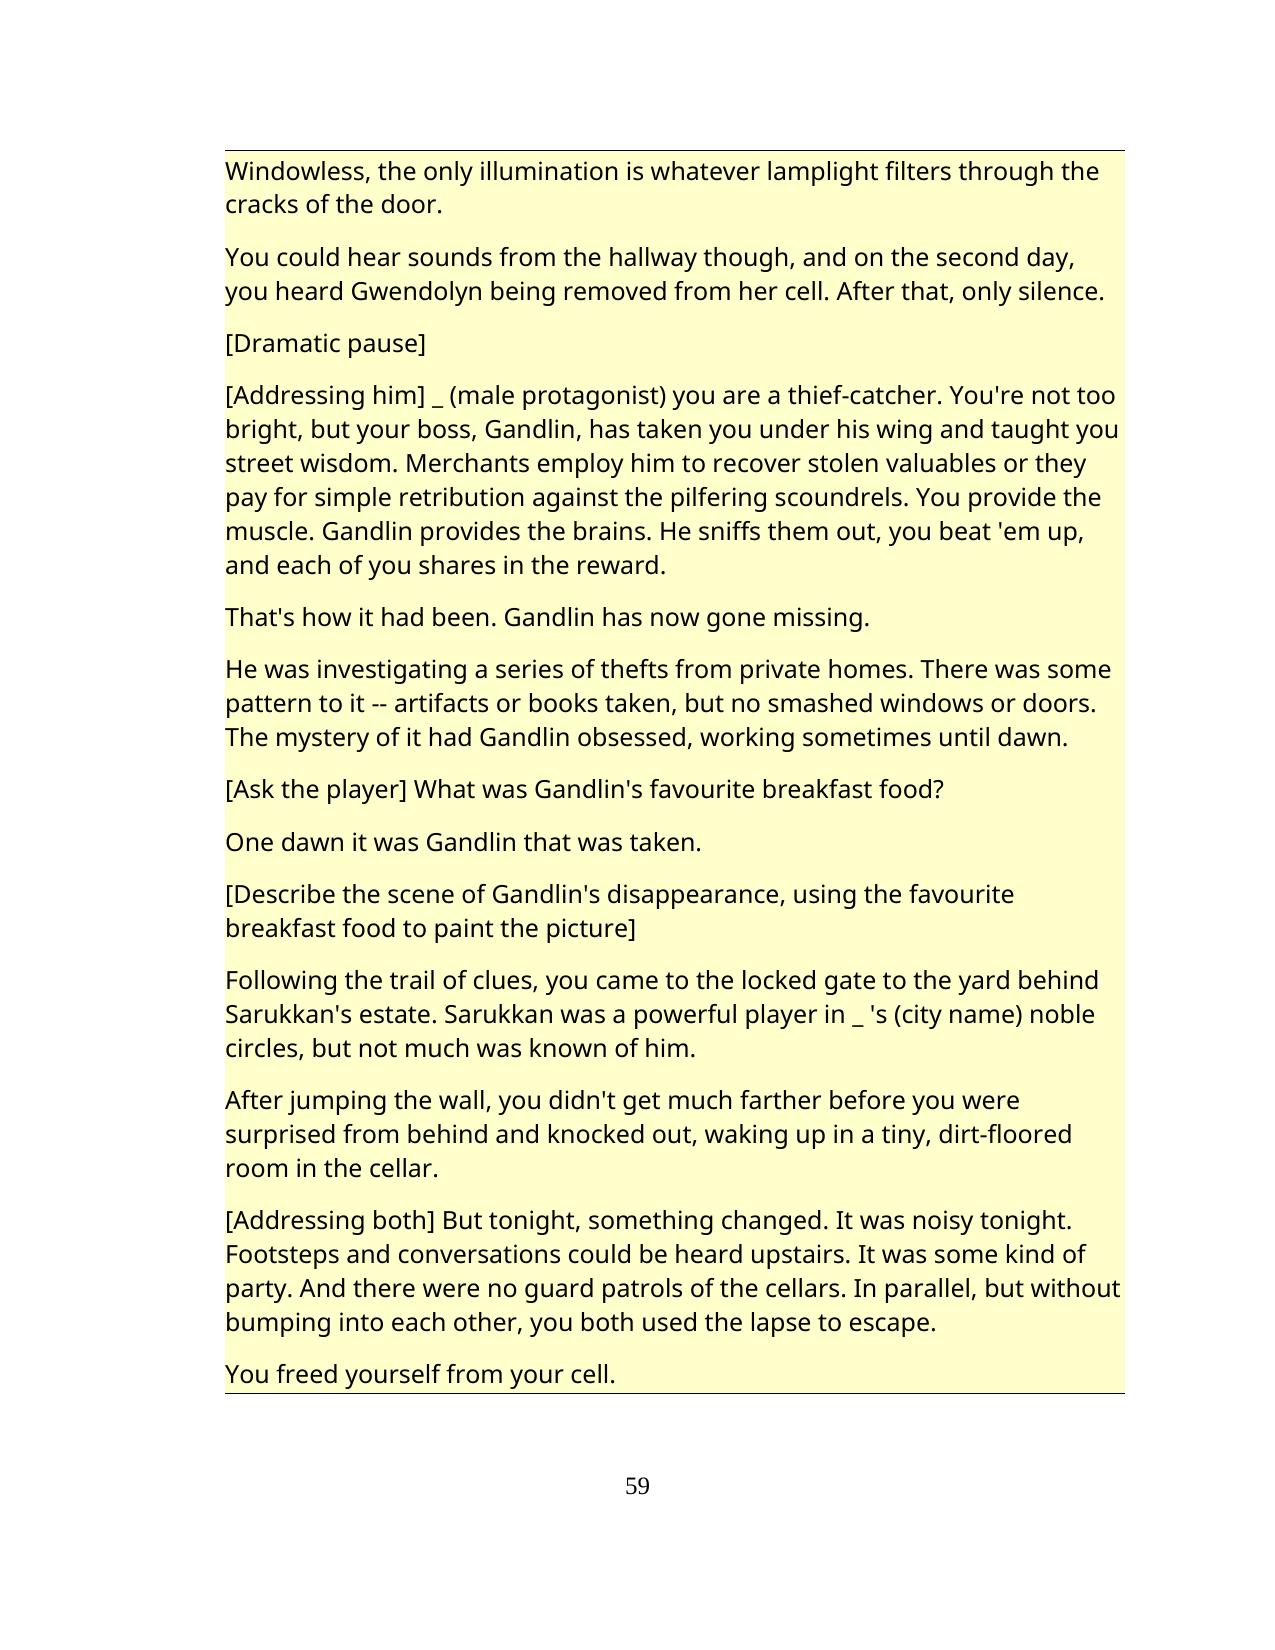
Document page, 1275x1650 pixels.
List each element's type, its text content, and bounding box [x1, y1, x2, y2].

text [Ask the player] What was Gandlin's favourite breakfast food? [225, 769, 1125, 806]
text [Describe the scene of Gandlin's disappearance, using the favourite breakfast food to paint the picture] [225, 873, 1125, 944]
text He was investigating a series of thefts from private homes. There was some pattern to it -- artifacts or books taken, but no smashed windows or doors. The mystery of it had Gandlin obsessed, working sometimes until dawn. [225, 649, 1125, 754]
text Windowless, the only illumination is whatever lamplight filters through the cracks of the door. [225, 151, 1125, 221]
text You freed yourself from your cell. [225, 1354, 1125, 1393]
text Following the trail of clues, you came to the locked gate to the yard behind Sarukkan's estate. Sarukkan was a powerful player in _ 's (city name) noble circles, but not much was known of him. [225, 959, 1125, 1065]
text [Addressing him] _ (male protagonist) you are a thief-catcher. You're not too bright, but your boss, Gandlin, has taken you under his wing and taught you street wisdom. Merchants employ him to recover stolen valuables or they pay for simple retribution against the pilfering scoundrels. You provide the muscle. Gandlin provides the brains. He sniffs them out, you beat 'em up, and each of you shares in the reward. [225, 374, 1125, 582]
text After jumping the wall, you didn't get much farther before you were surprised from behind and knocked out, waking up in a tiny, dirt-floored room in the cellar. [225, 1079, 1125, 1185]
text [Addressing both] But tonight, something changed. It was noisy tonight. Footsteps and conversations could be heard upstairs. It was some kind of party. And there were no guard patrols of the cellars. In parallel, but without bumping into each other, you both used the lapse to escape. [225, 1200, 1125, 1339]
text One dawn it was Gandlin that was taken. [225, 821, 1125, 858]
text [Dramatic pause] [225, 322, 1125, 359]
text That's how it had been. Gandlin has now gone missing. [225, 597, 1125, 634]
text You could hear sounds from the hallway though, and on the second day, you heard Gwendolyn being removed from her cell. After that, only silence. [225, 236, 1125, 307]
